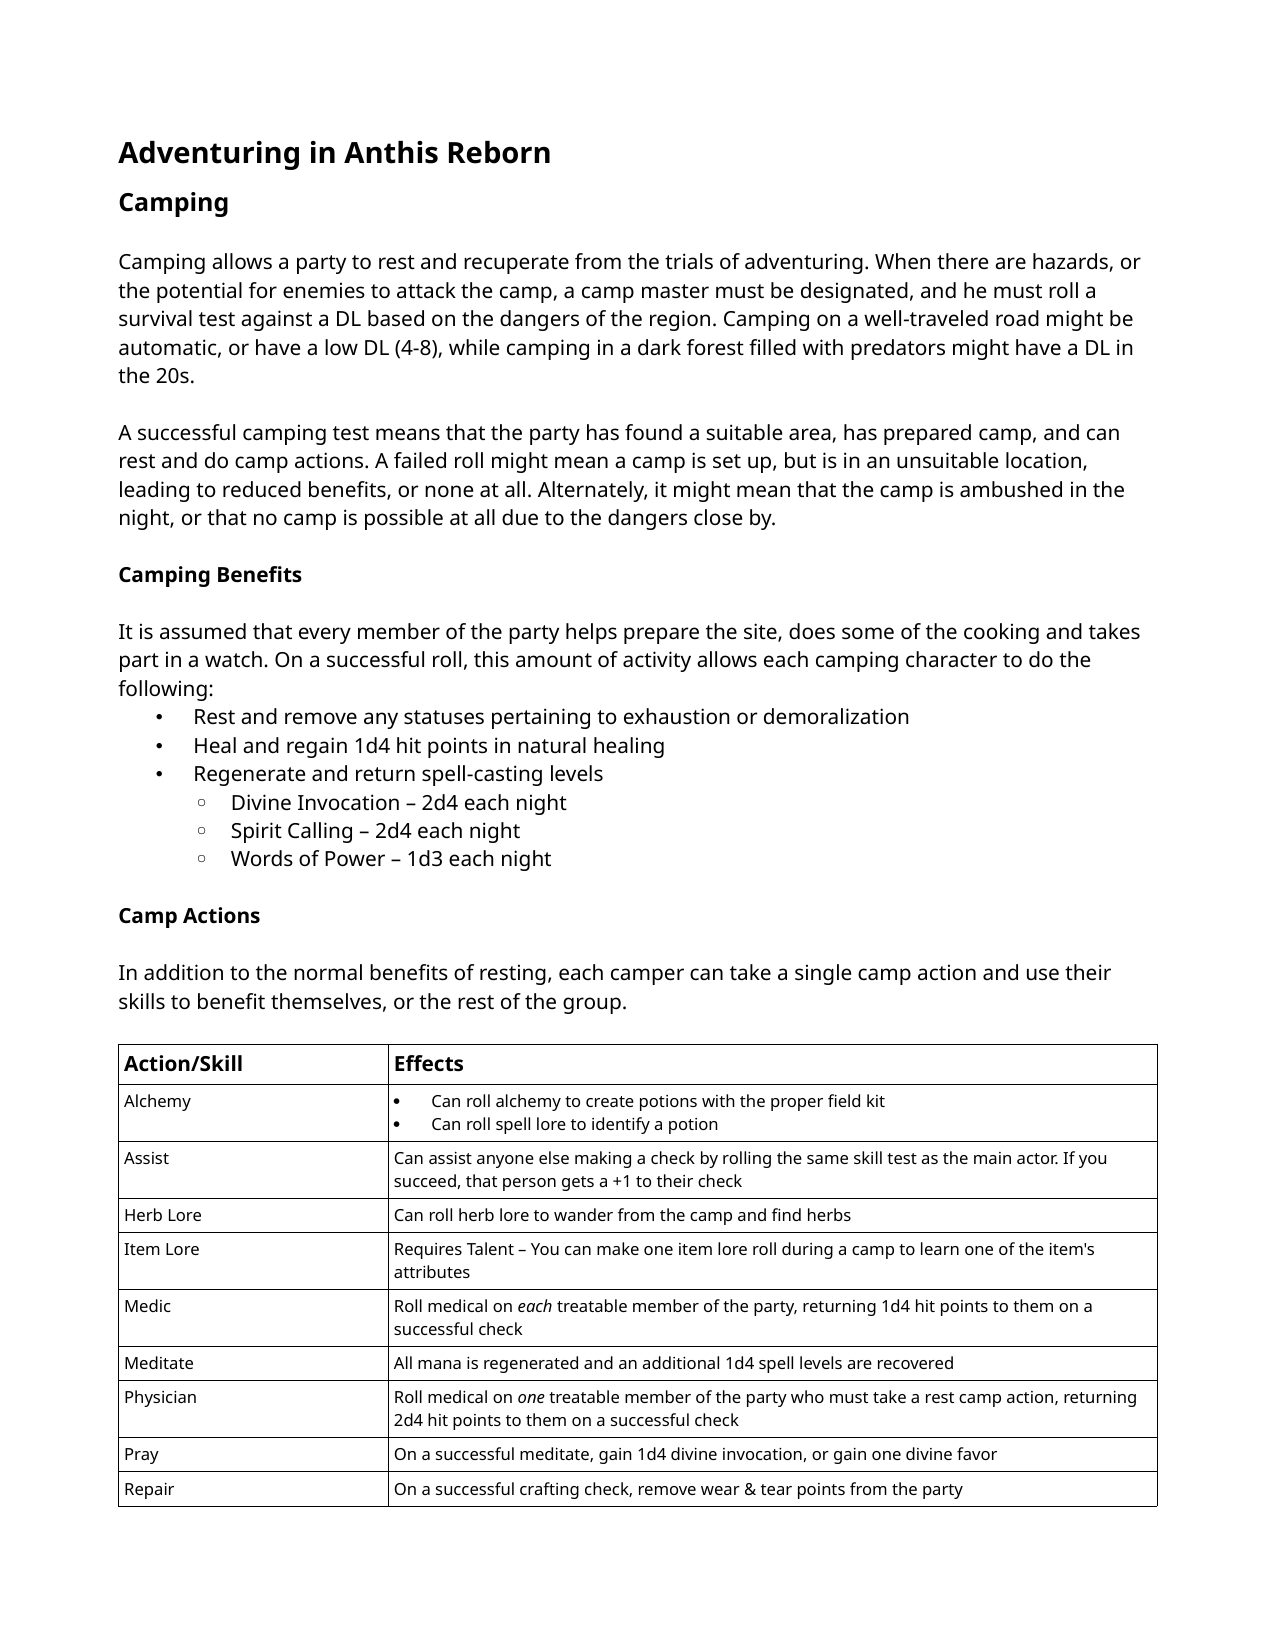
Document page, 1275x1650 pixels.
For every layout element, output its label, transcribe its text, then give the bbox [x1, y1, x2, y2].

table_cell Medic [119, 1290, 388, 1346]
table_cell Assist [119, 1142, 388, 1198]
table_cell Meditate [119, 1347, 388, 1380]
table_cell On a successful crafting check, remove wear & tear points from the party [389, 1472, 1157, 1506]
list Words of Power – 1d3 each night [193, 844, 1157, 873]
table_cell Alchemy [119, 1085, 388, 1141]
table_cell Item Lore [119, 1233, 388, 1289]
list Spirit Calling – 2d4 each night [193, 816, 1157, 844]
table_cell Herb Lore [119, 1199, 388, 1232]
table_cell Repair [119, 1472, 388, 1506]
table_cell Roll medical on one treatable member of the party who must take a rest camp action, returning 2d4 hit points to them on a successful check [389, 1381, 1157, 1437]
table_cell Can assist anyone else making a check by rolling the same skill test as the main actor. If you succeed, that person gets a +1 to their check [389, 1142, 1157, 1198]
text In addition to the normal benefits of resting, each camper can take a single camp action and use their skills to benefit themselves, or the rest of the group. [118, 958, 1157, 1015]
table_cell All mana is regenerated and an additional 1d4 spell levels are recovered [389, 1347, 1157, 1380]
table_cell Roll medical on each treatable member of the party, returning 1d4 hit points to them on a successful check [389, 1290, 1157, 1346]
table_header Effects [389, 1045, 1157, 1084]
table_cell Pray [119, 1438, 388, 1471]
table_cell Requires Talent – You can make one item lore roll during a camp to learn one of the item's attributes [389, 1233, 1157, 1289]
list Regenerate and return spell-casting levels [156, 759, 1157, 788]
text Camping [118, 185, 1157, 219]
list Divine Invocation – 2d4 each night [193, 788, 1157, 816]
subtitle Adventuring in Anthis Reborn [118, 133, 1157, 172]
text Camping Benefits [118, 560, 1157, 589]
list Heal and regain 1d4 hit points in natural healing [156, 731, 1157, 759]
text Camp Actions [118, 901, 1157, 930]
table_cell Can roll alchemy to create potions with the proper field kit Can roll spell lore to identify a potion [389, 1085, 1157, 1141]
table_cell Can roll herb lore to wander from the camp and find herbs [389, 1199, 1157, 1232]
table_header Action/Skill [119, 1045, 388, 1084]
text It is assumed that every member of the party helps prepare the site, does some of the cooking and takes part in a watch. On a successful roll, this amount of activity allows each camping character to do the following: [118, 617, 1157, 702]
text A successful camping test means that the party has found a suitable area, has prepared camp, and can rest and do camp actions. A failed roll might mean a camp is set up, but is in an unsuitable location, leading to reduced benefits, or none at all. Alternately, it might mean that the camp is ambushed in the night, or that no camp is possible at all due to the dangers close by. [118, 418, 1157, 532]
table_cell On a successful meditate, gain 1d4 divine invocation, or gain one divine favor [389, 1438, 1157, 1471]
list Rest and remove any statuses pertaining to exhaustion or demoralization [156, 702, 1157, 731]
text Camping allows a party to rest and recuperate from the trials of adventuring. When there are hazards, or the potential for enemies to attack the camp, a camp master must be designated, and he must roll a survival test against a DL based on the dangers of the region. Camping on a well-traveled road might be automatic, or have a low DL (4-8), while camping in a dark forest filled with predators might have a DL in the 20s. [118, 247, 1157, 389]
table_cell Physician [119, 1381, 388, 1437]
